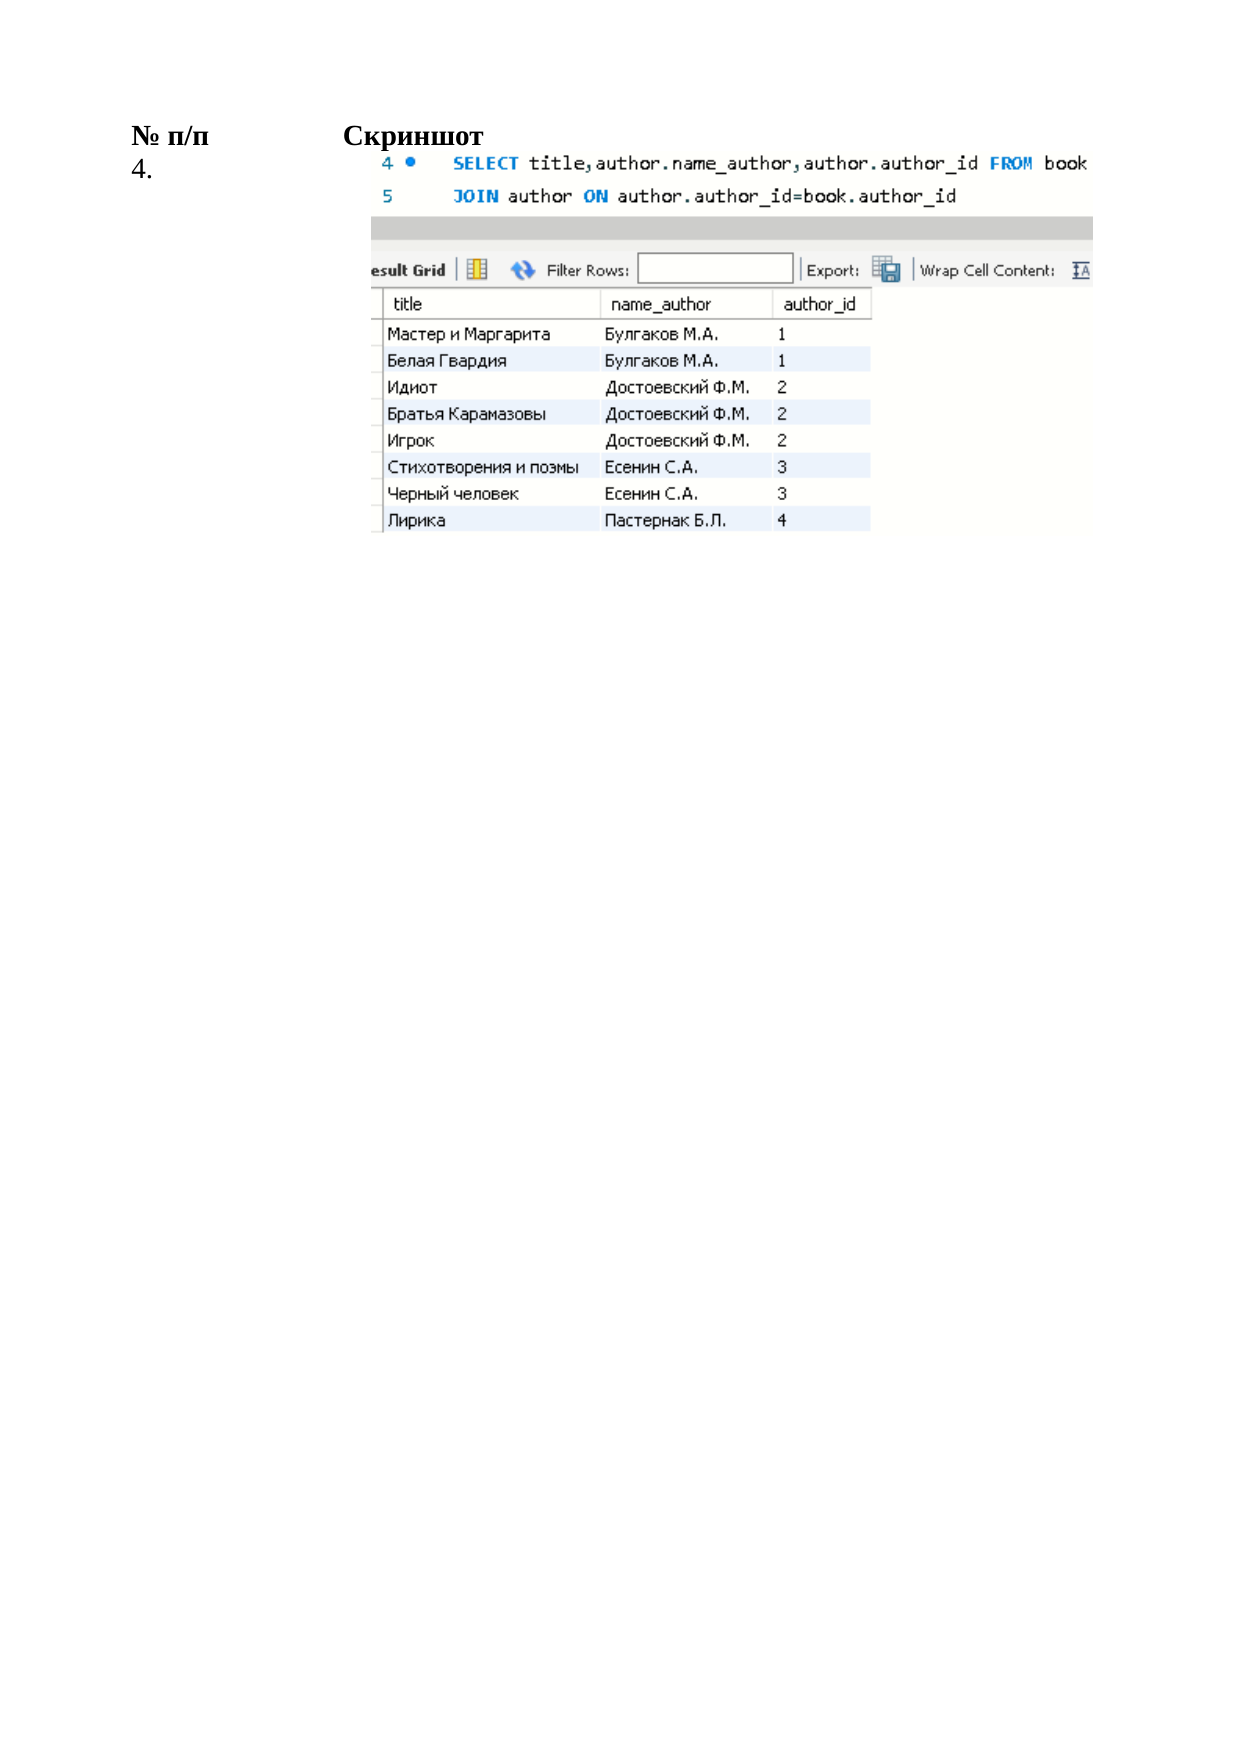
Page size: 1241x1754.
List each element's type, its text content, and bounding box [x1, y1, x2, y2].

table_header Скриншот [330, 118, 1122, 152]
picture [371, 151, 1093, 536]
table_cell [330, 152, 371, 536]
table_header № п/п [118, 118, 330, 152]
table_cell [1093, 152, 1122, 536]
table_cell 4. [118, 152, 330, 536]
